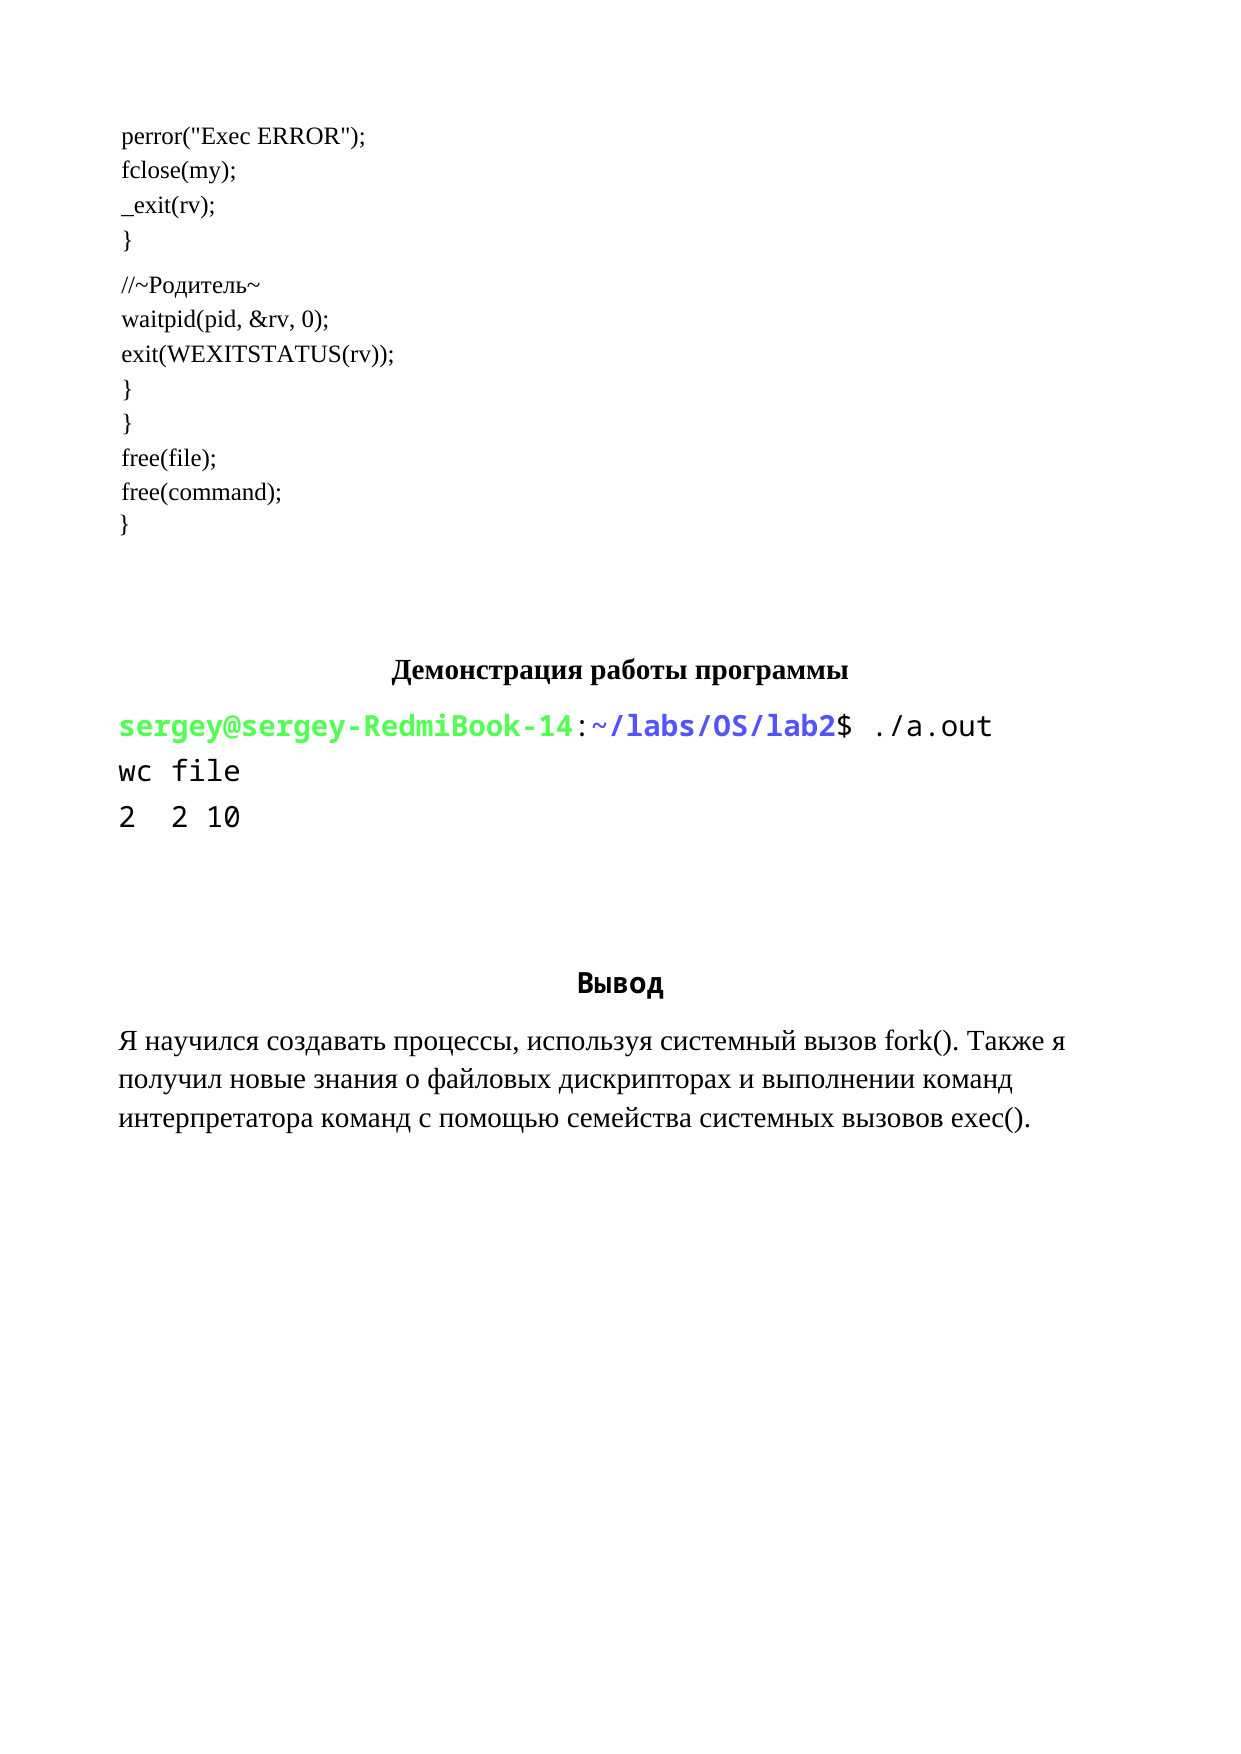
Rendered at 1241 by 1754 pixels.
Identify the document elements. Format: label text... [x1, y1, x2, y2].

text } [118, 509, 1122, 538]
table_header [118, 256, 136, 267]
table_header waitpid(pid, &rv, 0); [118, 302, 340, 336]
table_header } [118, 405, 148, 440]
table_header free(file); [118, 440, 228, 474]
table_header //~Родитель~ [118, 267, 275, 302]
text Демонстрация работы программы [118, 652, 1122, 686]
text Вывод [118, 962, 1122, 1002]
table_header exit(WEXITSTATUS(rv)); [118, 336, 406, 371]
table_header fclose(my); [118, 153, 248, 187]
text Я научился создавать процессы, используя системный вызов fork(). Также я получил новые знания о файловых дискрипторах и выполнении команд интерпретатора команд с помощью семейства системных вызовов exec(). [118, 1023, 1122, 1133]
table_header perror("Exec ERROR"); [118, 118, 379, 153]
table_header } [118, 371, 148, 405]
table_header } [118, 222, 148, 256]
text sergey@sergey-RedmiBook-14:~/labs/OS/lab2$ ./a.out wc file 2 2 10 [118, 705, 1122, 882]
table_header _exit(rv); [118, 187, 227, 222]
table_header free(command); [118, 475, 294, 509]
